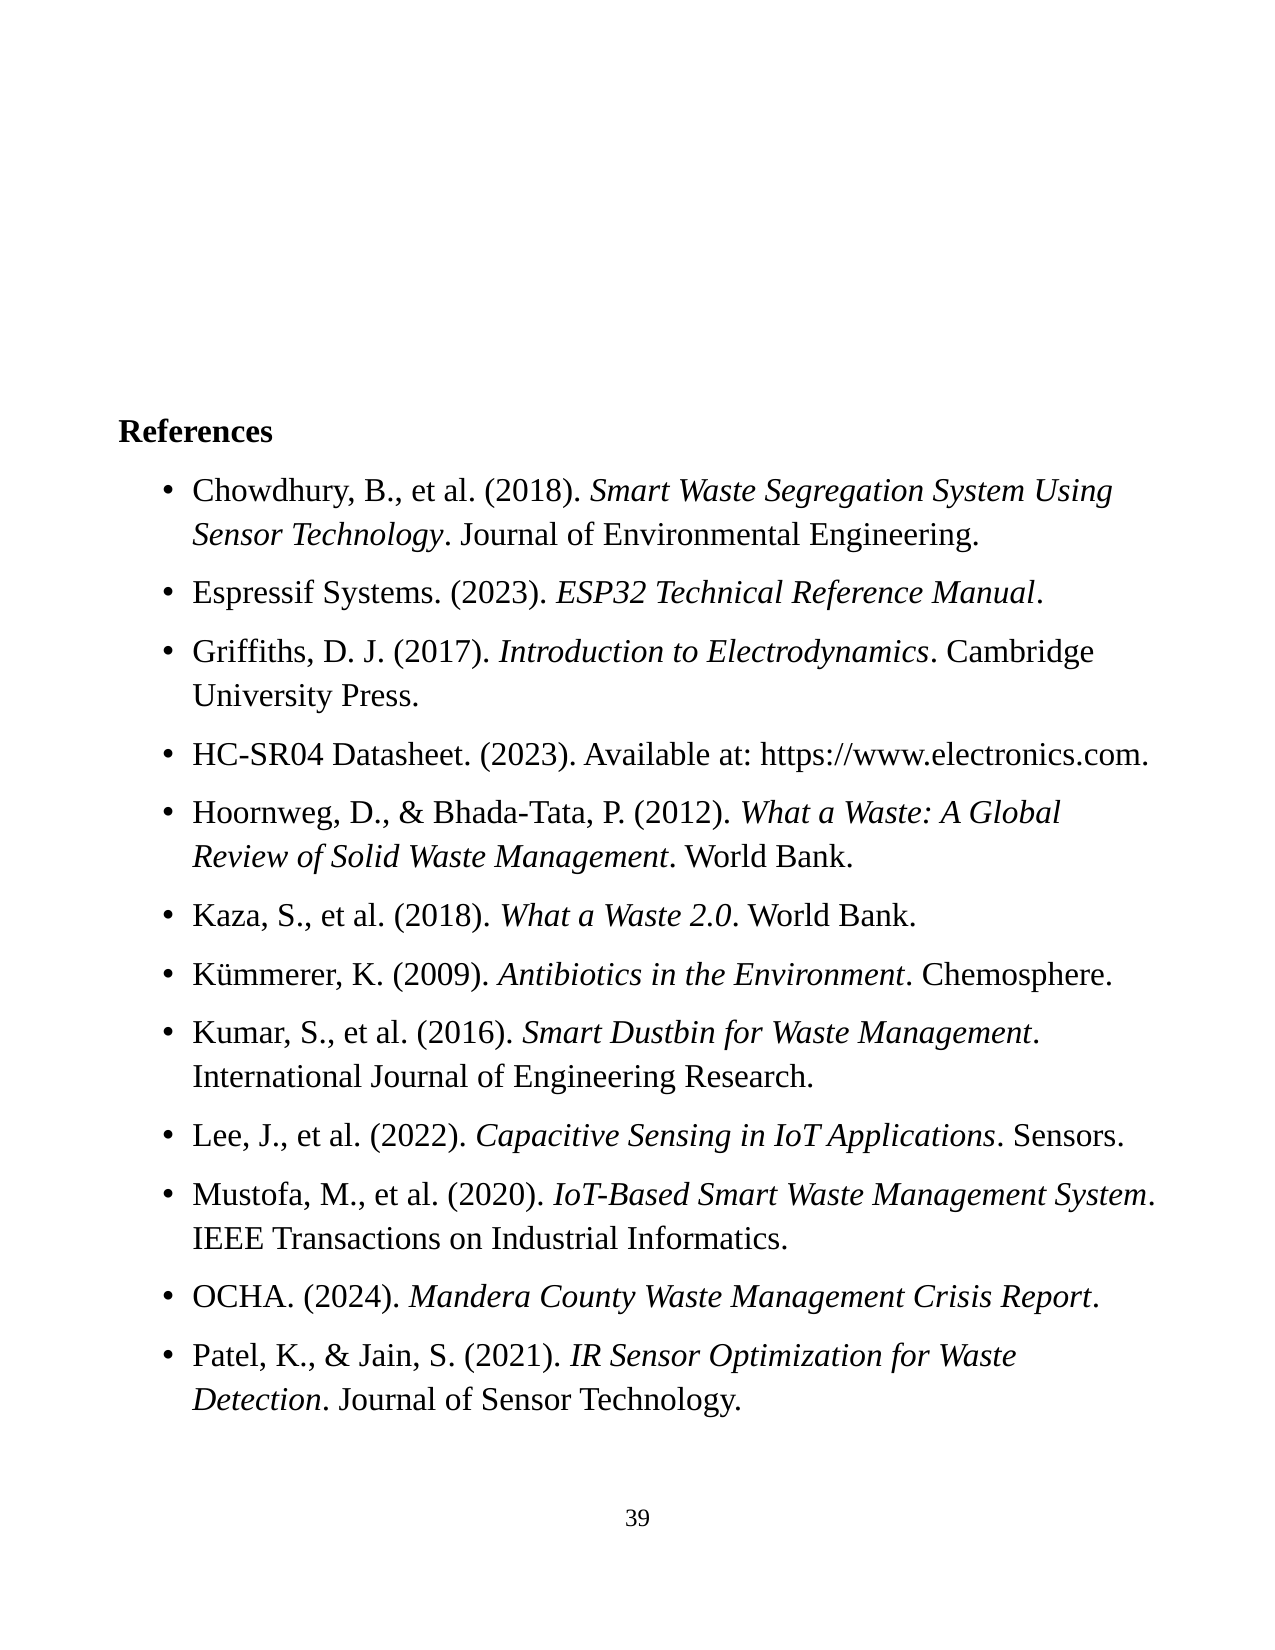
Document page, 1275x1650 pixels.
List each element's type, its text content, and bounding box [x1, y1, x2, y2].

list Kümmerer, K. (2009). Antibiotics in the Environment. Chemosphere. [162, 954, 1157, 992]
list Patel, K., & Jain, S. (2021). IR Sensor Optimization for Waste Detection. Journal of Sensor Technology. [162, 1335, 1157, 1418]
list Kaza, S., et al. (2018). What a Waste 2.0. World Bank. [162, 895, 1157, 934]
list Lee, J., et al. (2022). Capacitive Sensing in IoT Applications. Sensors. [162, 1115, 1157, 1154]
list OCHA. (2024). Mandera County Waste Management Crisis Report. [162, 1277, 1157, 1315]
list HC-SR04 Datasheet. (2023). Available at: https://www.electronics.com. [162, 734, 1157, 772]
list Mustofa, M., et al. (2020). IoT-Based Smart Waste Management System. IEEE Transactions on Industrial Informatics. [162, 1174, 1157, 1256]
list Hoornweg, D., & Bhada-Tata, P. (2012). What a Waste: A Global Review of Solid Waste Management. World Bank. [162, 793, 1157, 875]
list Espressif Systems. (2023). ESP32 Technical Reference Manual. [162, 573, 1157, 611]
subtitle References [118, 411, 1157, 450]
list Griffiths, D. J. (2017). Introduction to Electrodynamics. Cambridge University Press. [162, 631, 1157, 714]
list Kumar, S., et al. (2016). Smart Dustbin for Waste Management. International Journal of Engineering Research. [162, 1013, 1157, 1095]
list Chowdhury, B., et al. (2018). Smart Waste Segregation System Using Sensor Technology. Journal of Environmental Engineering. [162, 470, 1157, 552]
